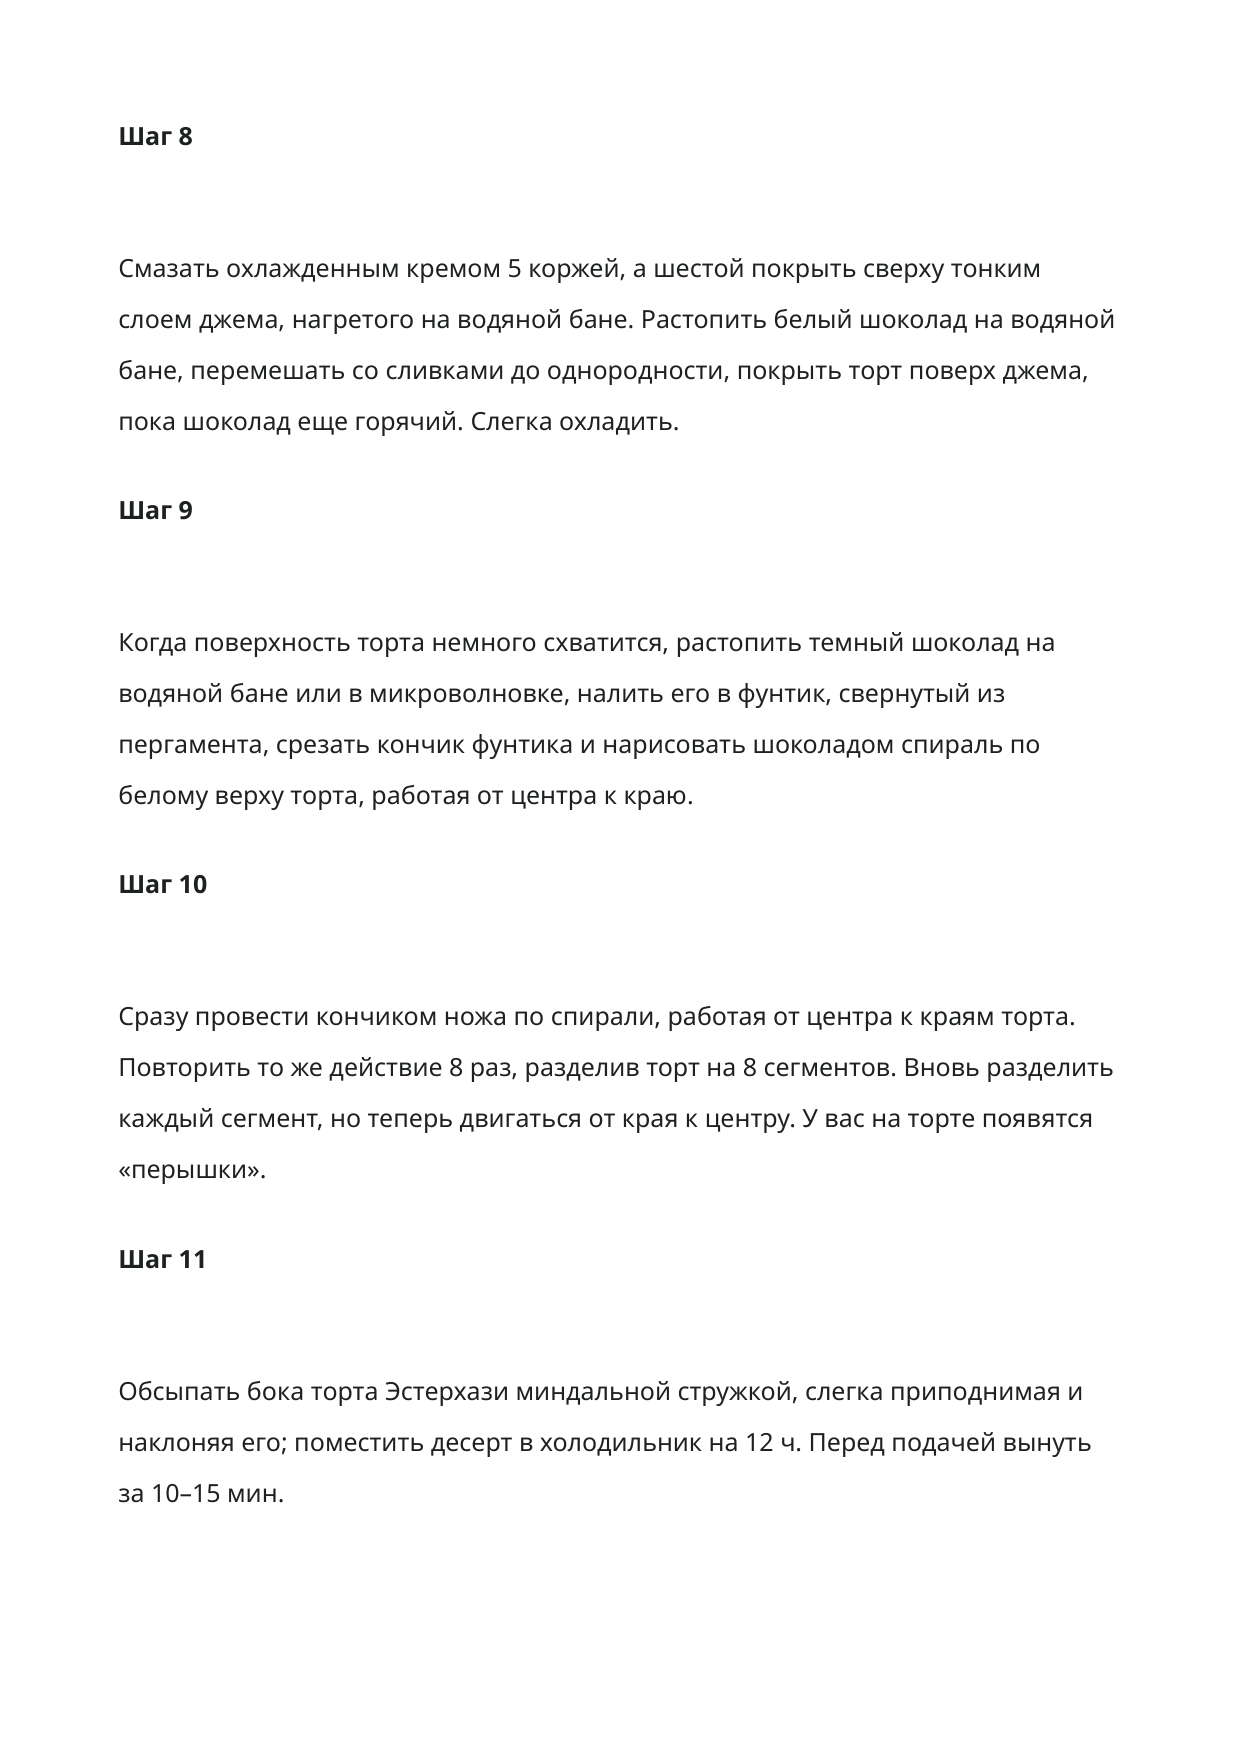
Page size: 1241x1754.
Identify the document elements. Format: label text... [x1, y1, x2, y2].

text Обсыпать бока торта Эстерхази миндальной стружкой, слегка приподнимая и наклоняя его; поместить десерт в холодильник на 12 ч. Перед подачей вынуть за 10–15 мин. [118, 1373, 1122, 1509]
text Шаг 8 [118, 118, 1122, 152]
text Сразу провести кончиком ножа по спирали, работая от центра к краям торта. Повторить то же действие 8 раз, разделив торт на 8 сегментов. Вновь разделить каждый сегмент, но теперь двигаться от края к центру. У вас на торте появятся «перышки». [118, 999, 1122, 1186]
text Шаг 11 [118, 1241, 1122, 1275]
text Шаг 10 [118, 867, 1122, 901]
text Смазать охлажденным кремом 5 коржей, а шестой покрыть сверху тонким слоем джема, нагретого на водяной бане. Растопить белый шоколад на водяной бане, перемешать со сливками до однородности, покрыть торт поверх джема, пока шоколад еще горячий. Слегка охладить. [118, 250, 1122, 437]
text Шаг 9 [118, 492, 1122, 527]
text Когда поверхность торта немного схватится, растопить темный шоколад на водяной бане или в микроволновке, налить его в фунтик, свернутый из пергамента, срезать кончик фунтика и нарисовать шоколадом спираль по белому верху торта, работая от центра к краю. [118, 625, 1122, 812]
